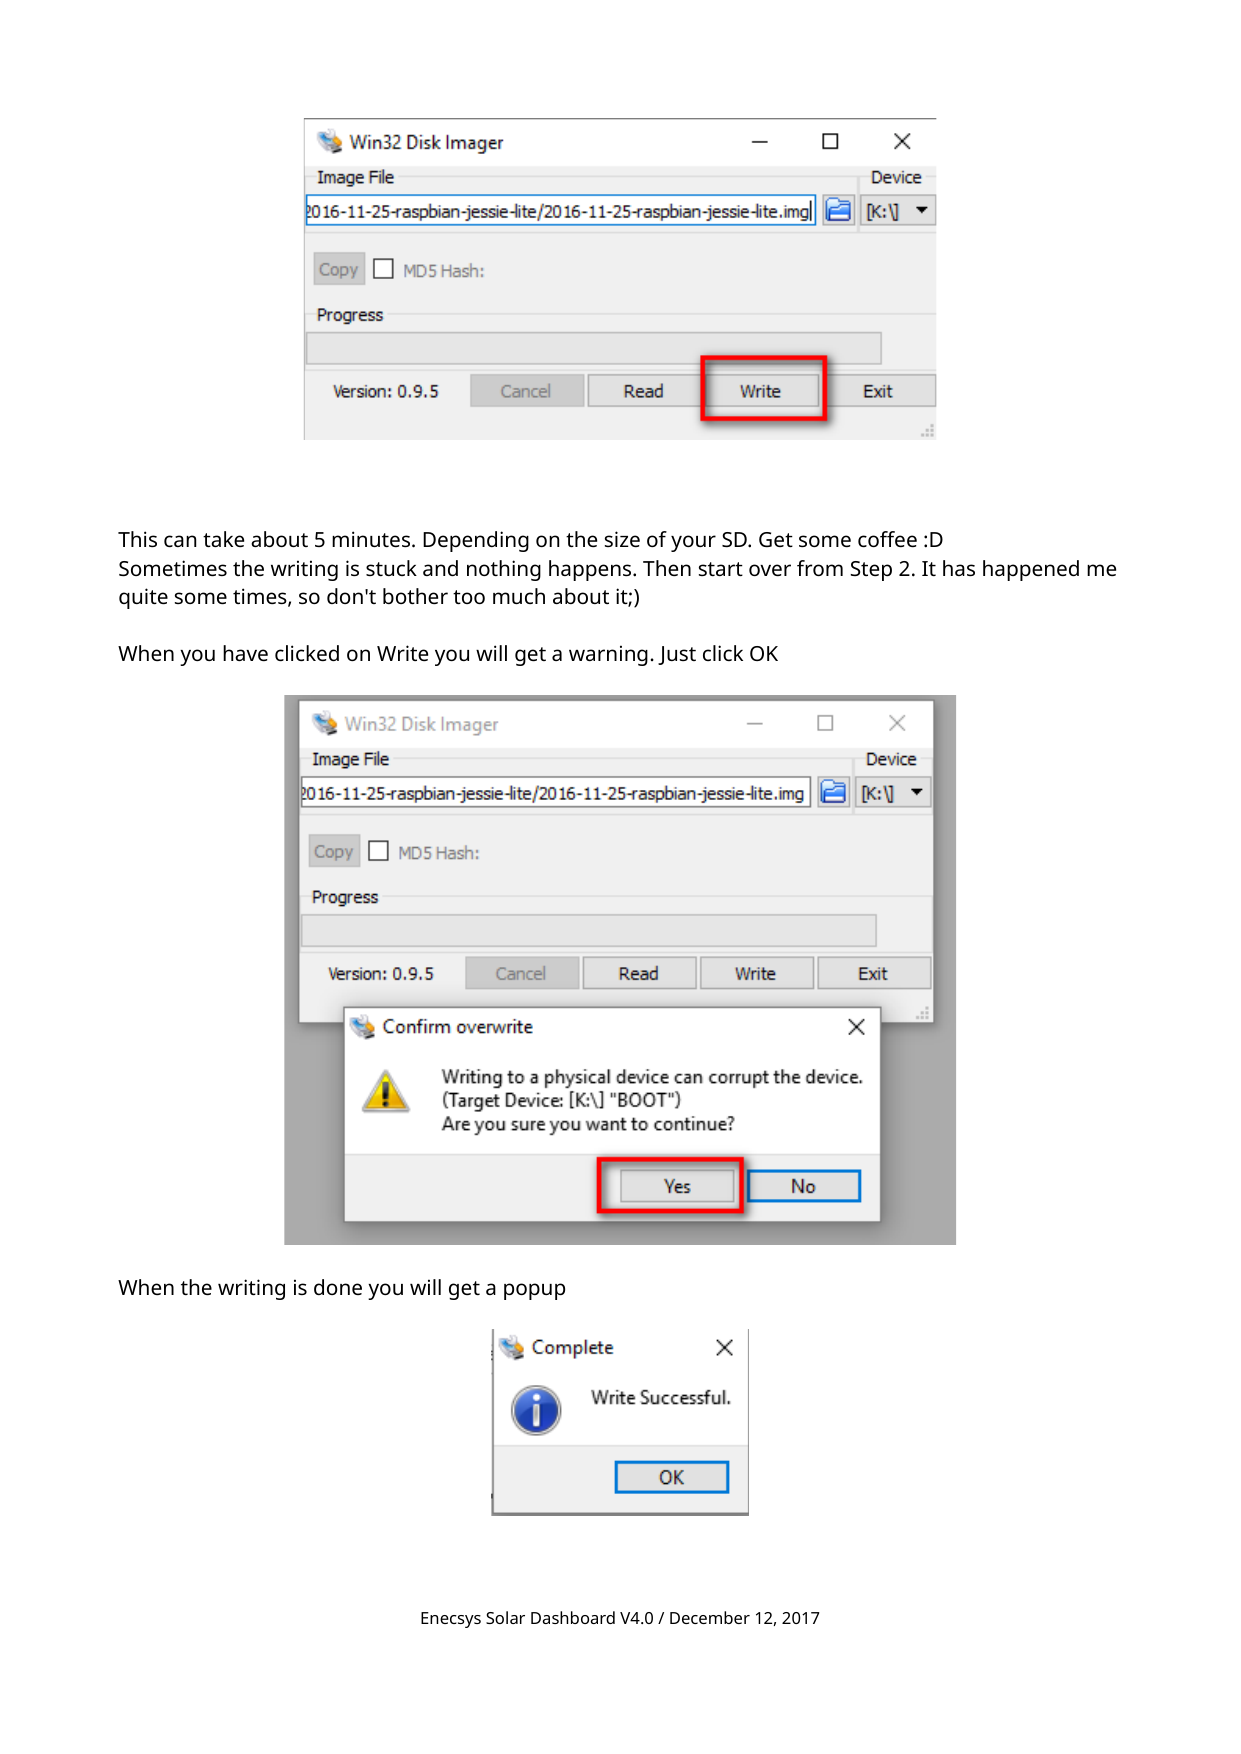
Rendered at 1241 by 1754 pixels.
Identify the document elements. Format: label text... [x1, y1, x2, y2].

text Sometimes the writing is stuck and nothing happens. Then start over from Step 2. It has happened me quite some times, so don't bother too much about it;) [118, 554, 1122, 611]
text This can take about 5 minutes. Depending on the size of your SD. Get some coffee :D [118, 525, 1122, 554]
text When you have clicked on Write you will get a warning. Just click OK [118, 639, 1122, 667]
picture [284, 695, 957, 1245]
text When the writing is done you will get a popup [118, 1273, 1122, 1301]
picture [491, 1329, 749, 1516]
picture [303, 118, 937, 440]
